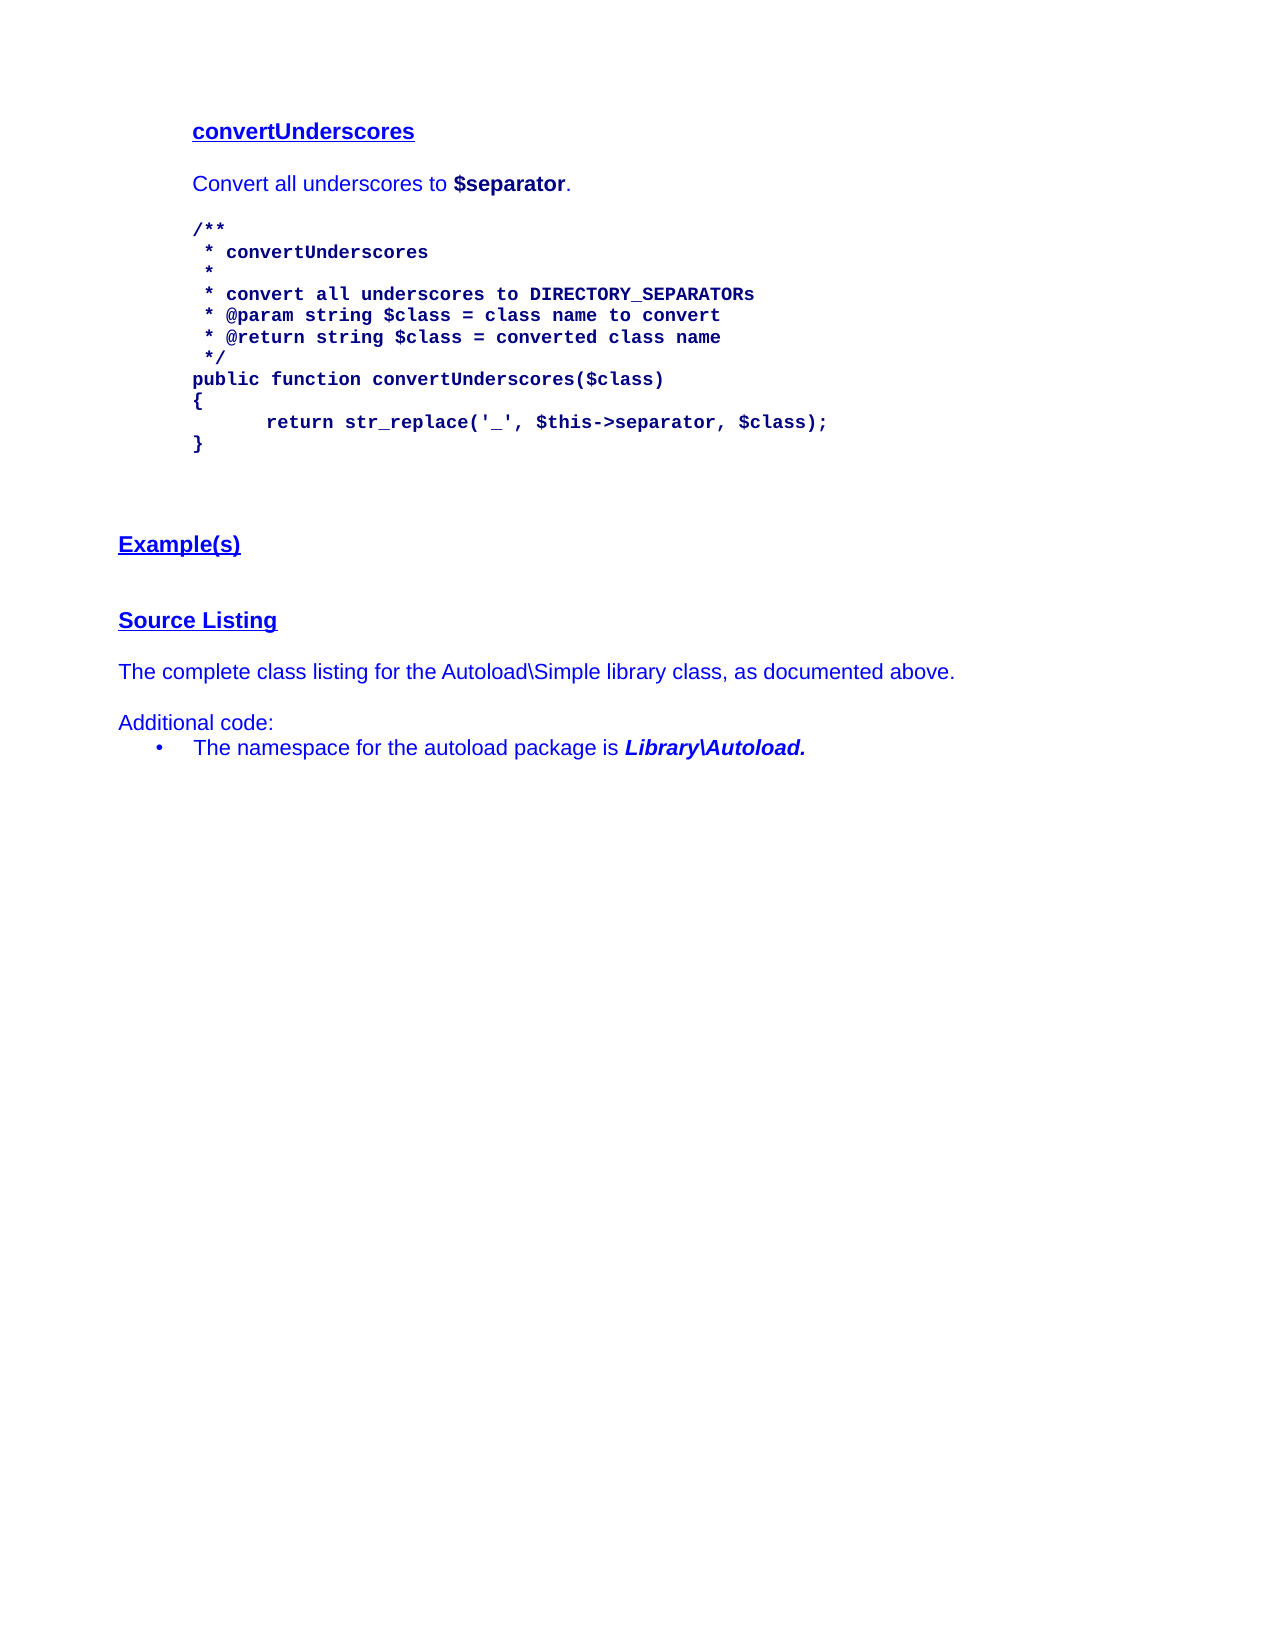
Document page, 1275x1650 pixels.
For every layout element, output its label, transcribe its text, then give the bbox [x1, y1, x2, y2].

text return str_replace('_', $this->separator, $class); [192, 412, 1157, 434]
text { [192, 391, 1157, 412]
text * [192, 264, 1157, 285]
text Additional code: [118, 709, 1157, 734]
text public function convertUnderscores($class) [192, 370, 1157, 391]
text convertUnderscores [192, 118, 1157, 144]
text /** [192, 221, 1157, 242]
text */ [192, 349, 1157, 370]
text Example(s) [118, 531, 1157, 557]
text * convert all underscores to DIRECTORY_SEPARATORs [192, 285, 1157, 306]
text } [192, 434, 1157, 455]
text * convertUnderscores [192, 242, 1157, 264]
text Source Listing [118, 607, 1157, 634]
list The namespace for the autoload package is Library\Autoload. [156, 734, 1157, 760]
text Convert all underscores to $separator. [192, 171, 1157, 196]
text The complete class listing for the Autoload\Simple library class, as documented above. [118, 659, 1157, 684]
text * @return string $class = converted class name [192, 327, 1157, 349]
text * @param string $class = class name to convert [192, 306, 1157, 327]
